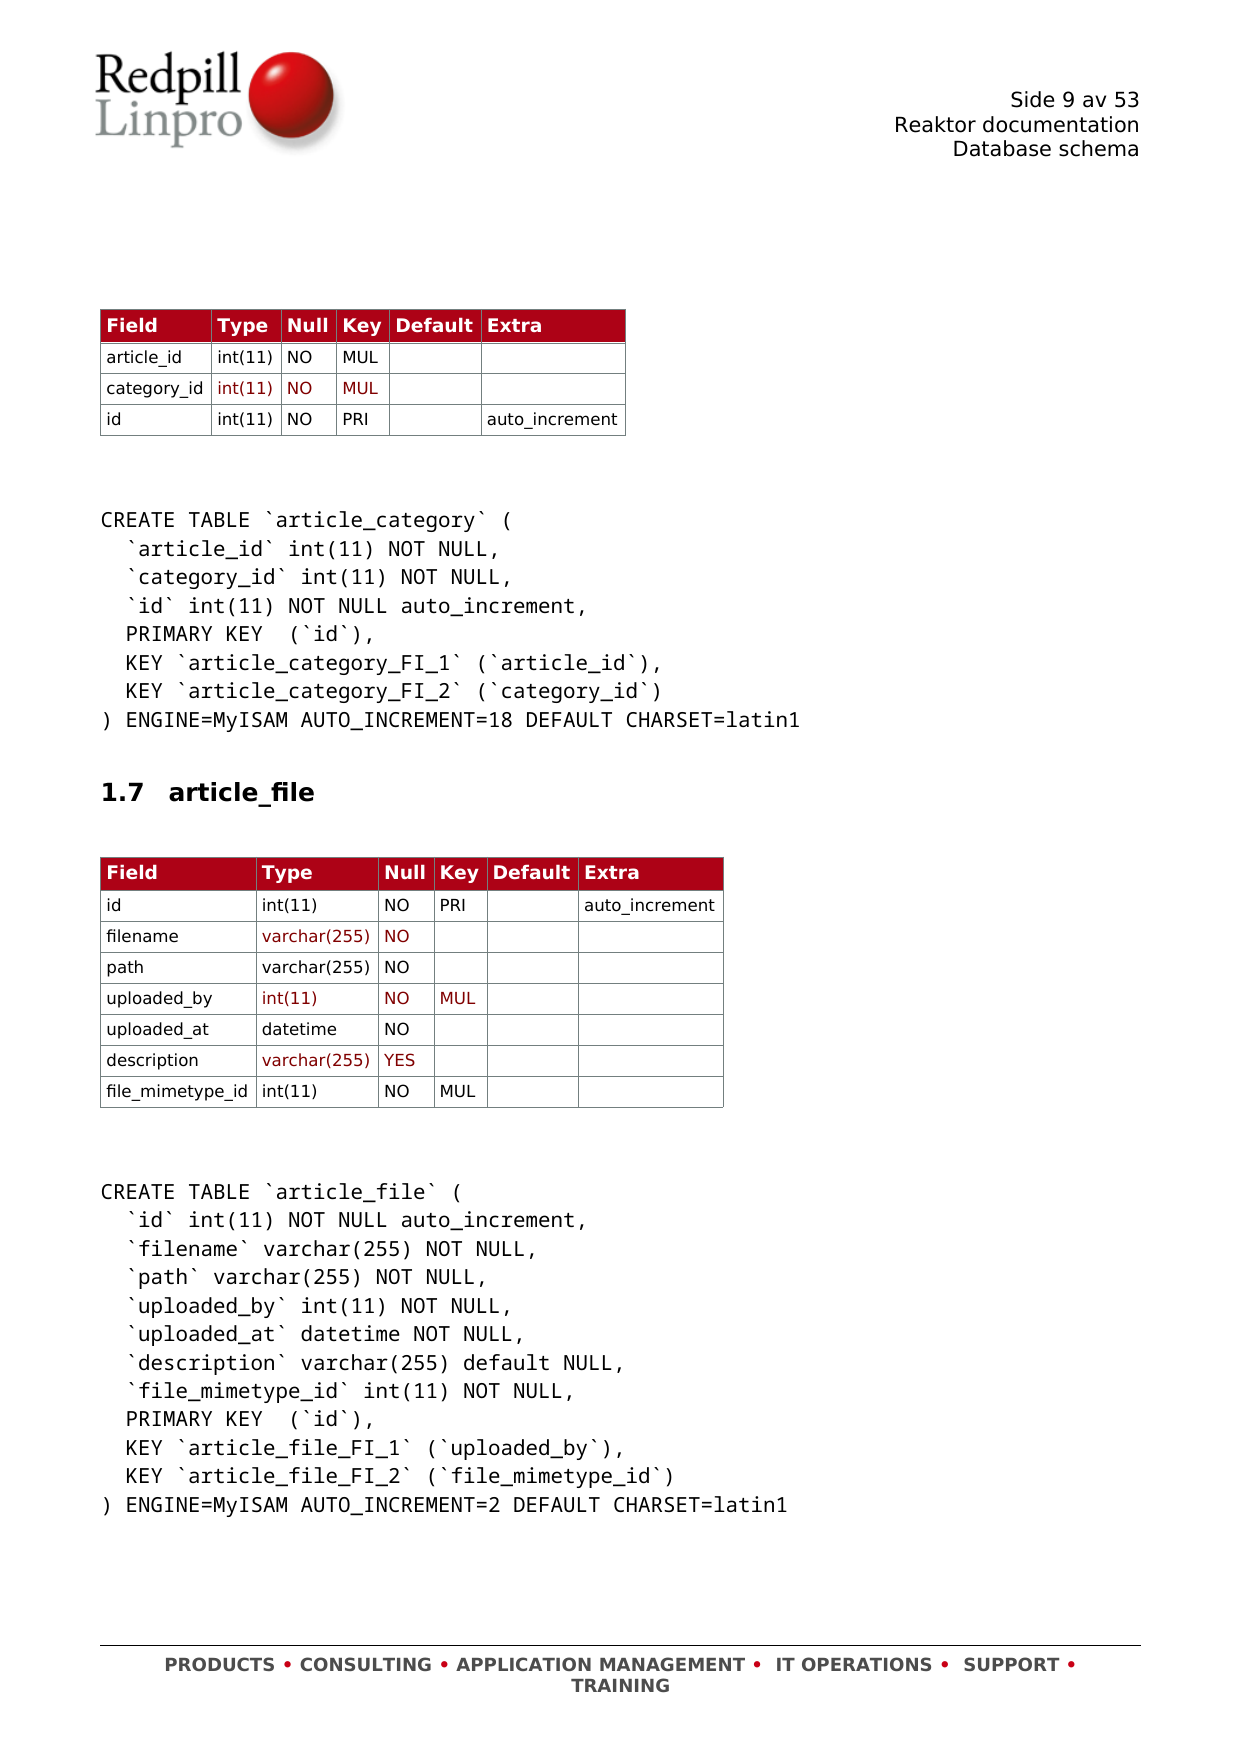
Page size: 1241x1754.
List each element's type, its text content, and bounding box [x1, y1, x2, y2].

text `id` int(11) NOT NULL auto_increment, [100, 1205, 1140, 1234]
table_cell [488, 953, 578, 983]
table_cell int(11) [212, 405, 281, 435]
table_cell NO [282, 344, 336, 373]
table_cell NO [379, 1077, 434, 1107]
text `file_mimetype_id` int(11) NOT NULL, [100, 1376, 1140, 1404]
text `uploaded_at` datetime NOT NULL, [100, 1319, 1140, 1348]
table_cell [579, 984, 723, 1014]
text CREATE TABLE `article_file` ( [100, 1177, 1140, 1205]
table_cell MUL [337, 344, 389, 373]
picture [84, 38, 346, 160]
text KEY `article_category_FI_2` (`category_id`) [100, 676, 1140, 705]
table_cell NO [379, 891, 434, 921]
table_header Key [435, 858, 487, 890]
table_cell path [101, 953, 256, 983]
subtitle article_file [100, 778, 1140, 807]
text ) ENGINE=MyISAM AUTO_INCREMENT=18 DEFAULT CHARSET=latin1 [100, 705, 1140, 733]
text CREATE TABLE `article_category` ( [100, 506, 1140, 534]
table_cell [488, 984, 578, 1014]
table_cell [390, 374, 481, 404]
table_cell PRI [337, 405, 389, 435]
text `description` varchar(255) default NULL, [100, 1348, 1140, 1376]
text KEY `article_file_FI_2` (`file_mimetype_id`) [100, 1461, 1140, 1490]
table_header Type [212, 310, 281, 342]
table_cell datetime [257, 1015, 378, 1045]
text `path` varchar(255) NOT NULL, [100, 1262, 1140, 1291]
table_cell article_id [101, 344, 211, 373]
table_header Default [488, 858, 578, 890]
table_cell [579, 922, 723, 952]
table_cell PRI [435, 891, 487, 921]
table_cell int(11) [212, 344, 281, 373]
table_cell uploaded_at [101, 1015, 256, 1045]
table_cell [488, 1077, 578, 1107]
table_cell auto_increment [579, 891, 723, 921]
table_cell [482, 344, 625, 373]
table_cell NO [282, 405, 336, 435]
text PRIMARY KEY (`id`), [100, 619, 1140, 648]
table_cell MUL [435, 984, 487, 1014]
table_cell category_id [101, 374, 211, 404]
table_cell [579, 1015, 723, 1045]
table_cell [488, 891, 578, 921]
table_cell [435, 1015, 487, 1045]
table_cell int(11) [257, 984, 378, 1014]
table_cell filename [101, 922, 256, 952]
table_cell int(11) [212, 374, 281, 404]
table_header Null [379, 858, 434, 890]
table_cell [390, 405, 481, 435]
table_cell file_mimetype_id [101, 1077, 256, 1107]
table_header Extra [482, 310, 625, 342]
table_cell [435, 922, 487, 952]
text KEY `article_category_FI_1` (`article_id`), [100, 648, 1140, 676]
table_cell [488, 1015, 578, 1045]
text `id` int(11) NOT NULL auto_increment, [100, 591, 1140, 619]
table_cell auto_increment [482, 405, 625, 435]
text PRIMARY KEY (`id`), [100, 1404, 1140, 1433]
table_cell [435, 1046, 487, 1076]
table_header Key [337, 310, 389, 342]
table_cell MUL [337, 374, 389, 404]
table_cell [579, 1046, 723, 1076]
table_cell varchar(255) [257, 1046, 378, 1076]
table_cell id [101, 405, 211, 435]
table_cell YES [379, 1046, 434, 1076]
text `category_id` int(11) NOT NULL, [100, 562, 1140, 591]
table_cell [579, 1077, 723, 1107]
table_cell id [101, 891, 256, 921]
table_cell MUL [435, 1077, 487, 1107]
text `article_id` int(11) NOT NULL, [100, 534, 1140, 562]
table_cell description [101, 1046, 256, 1076]
table_header Field [101, 858, 256, 890]
table_cell NO [379, 984, 434, 1014]
table_header Extra [579, 858, 723, 890]
table_cell [390, 344, 481, 373]
table_cell NO [379, 1015, 434, 1045]
table_cell varchar(255) [257, 953, 378, 983]
table_cell [482, 374, 625, 404]
table_header Type [257, 858, 378, 890]
table_cell [488, 1046, 578, 1076]
table_header Field [101, 310, 211, 342]
text `uploaded_by` int(11) NOT NULL, [100, 1291, 1140, 1319]
table_cell int(11) [257, 891, 378, 921]
table_cell [579, 953, 723, 983]
table_cell uploaded_by [101, 984, 256, 1014]
table_header Default [390, 310, 481, 342]
table_cell NO [379, 953, 434, 983]
text ) ENGINE=MyISAM AUTO_INCREMENT=2 DEFAULT CHARSET=latin1 [100, 1490, 1140, 1518]
table_cell [488, 922, 578, 952]
text KEY `article_file_FI_1` (`uploaded_by`), [100, 1433, 1140, 1461]
table_header Null [282, 310, 336, 342]
table_cell NO [282, 374, 336, 404]
table_cell int(11) [257, 1077, 378, 1107]
table_cell NO [379, 922, 434, 952]
table_cell varchar(255) [257, 922, 378, 952]
text `filename` varchar(255) NOT NULL, [100, 1234, 1140, 1262]
table_cell [435, 953, 487, 983]
